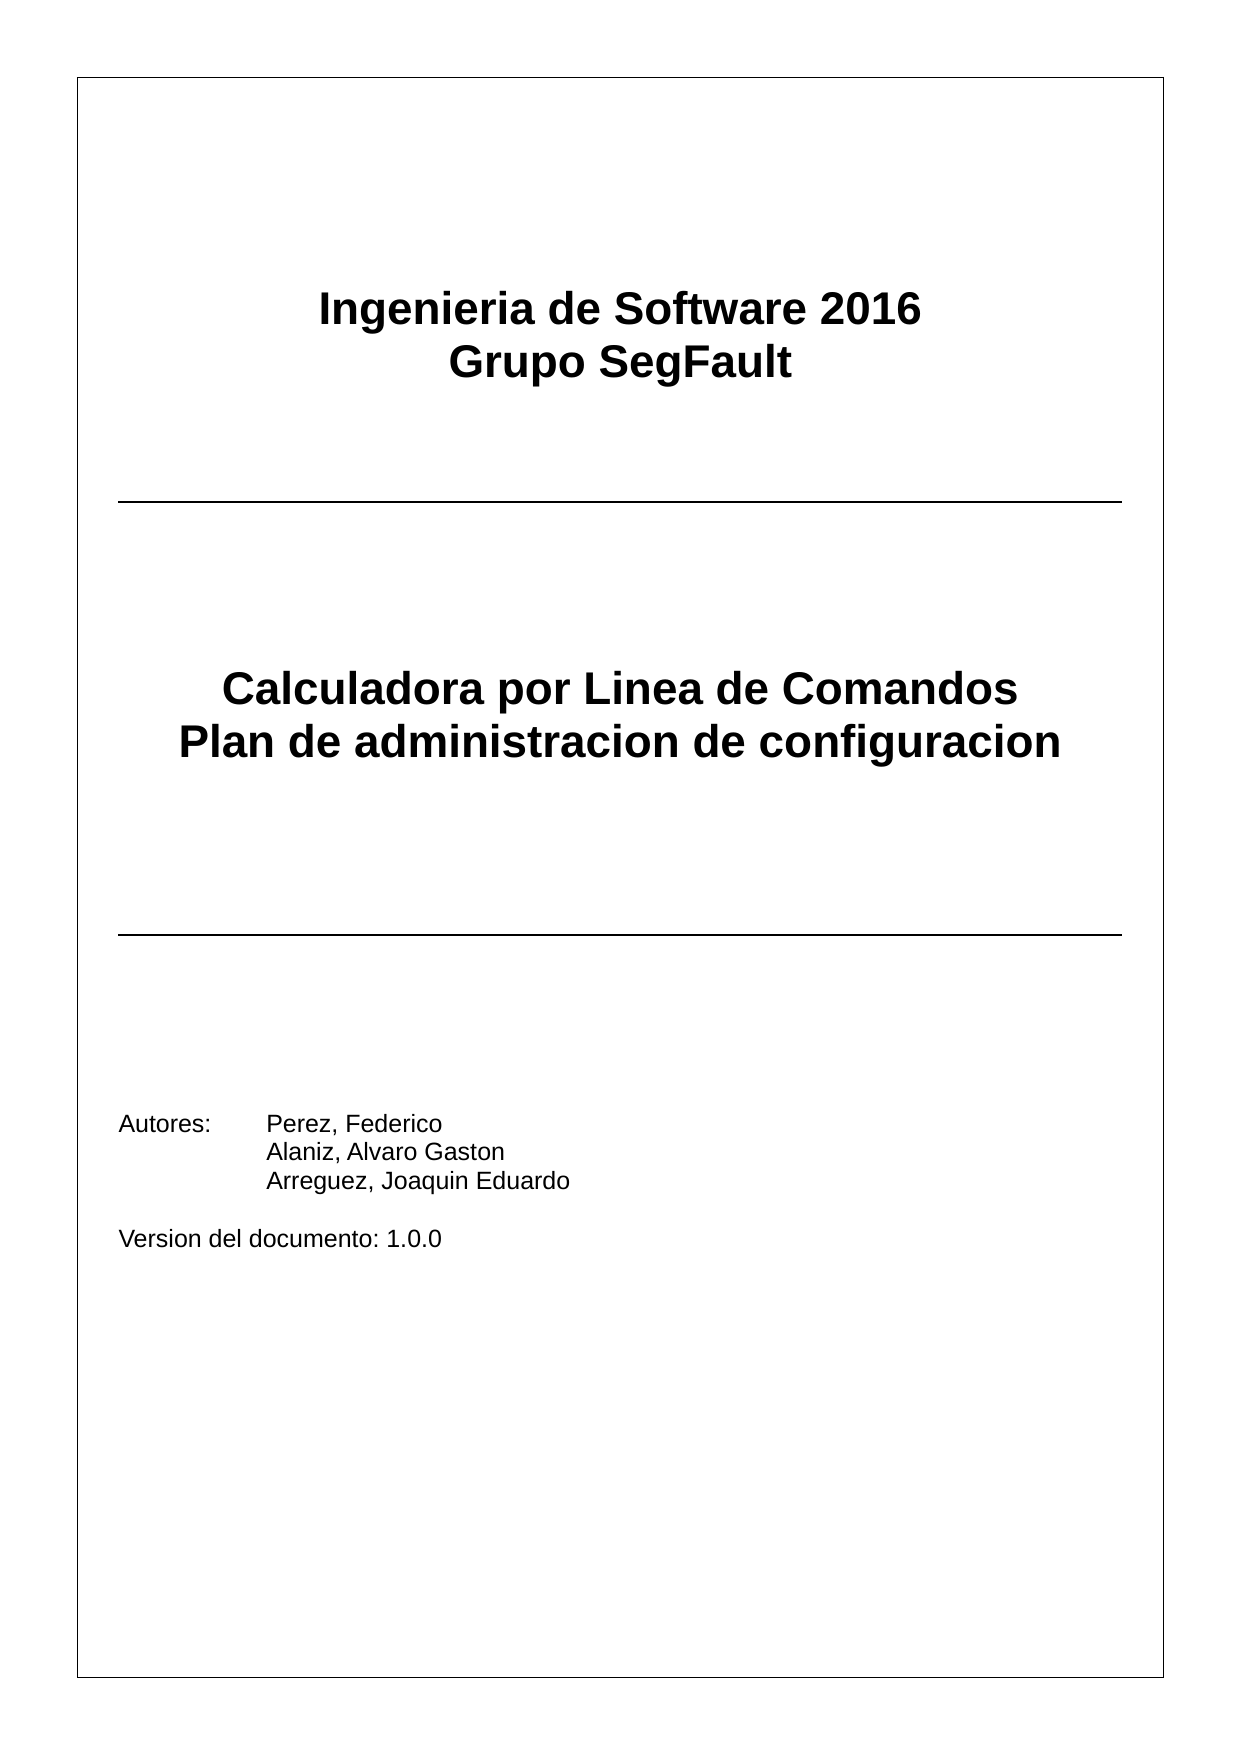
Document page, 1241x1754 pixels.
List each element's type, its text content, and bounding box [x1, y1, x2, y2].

text Version del documento: 1.0.0 [118, 1223, 1122, 1252]
text Autores: Perez, Federico [118, 1108, 1122, 1137]
text Plan de administracion de configuracion [118, 714, 1122, 767]
text Alaniz, Alvaro Gaston [118, 1137, 1122, 1166]
text Ingenieria de Software 2016 [118, 282, 1122, 334]
text Arreguez, Joaquin Eduardo [118, 1166, 1122, 1195]
text Calculadora por Linea de Comandos [118, 662, 1122, 714]
text Grupo SegFault [118, 334, 1122, 387]
